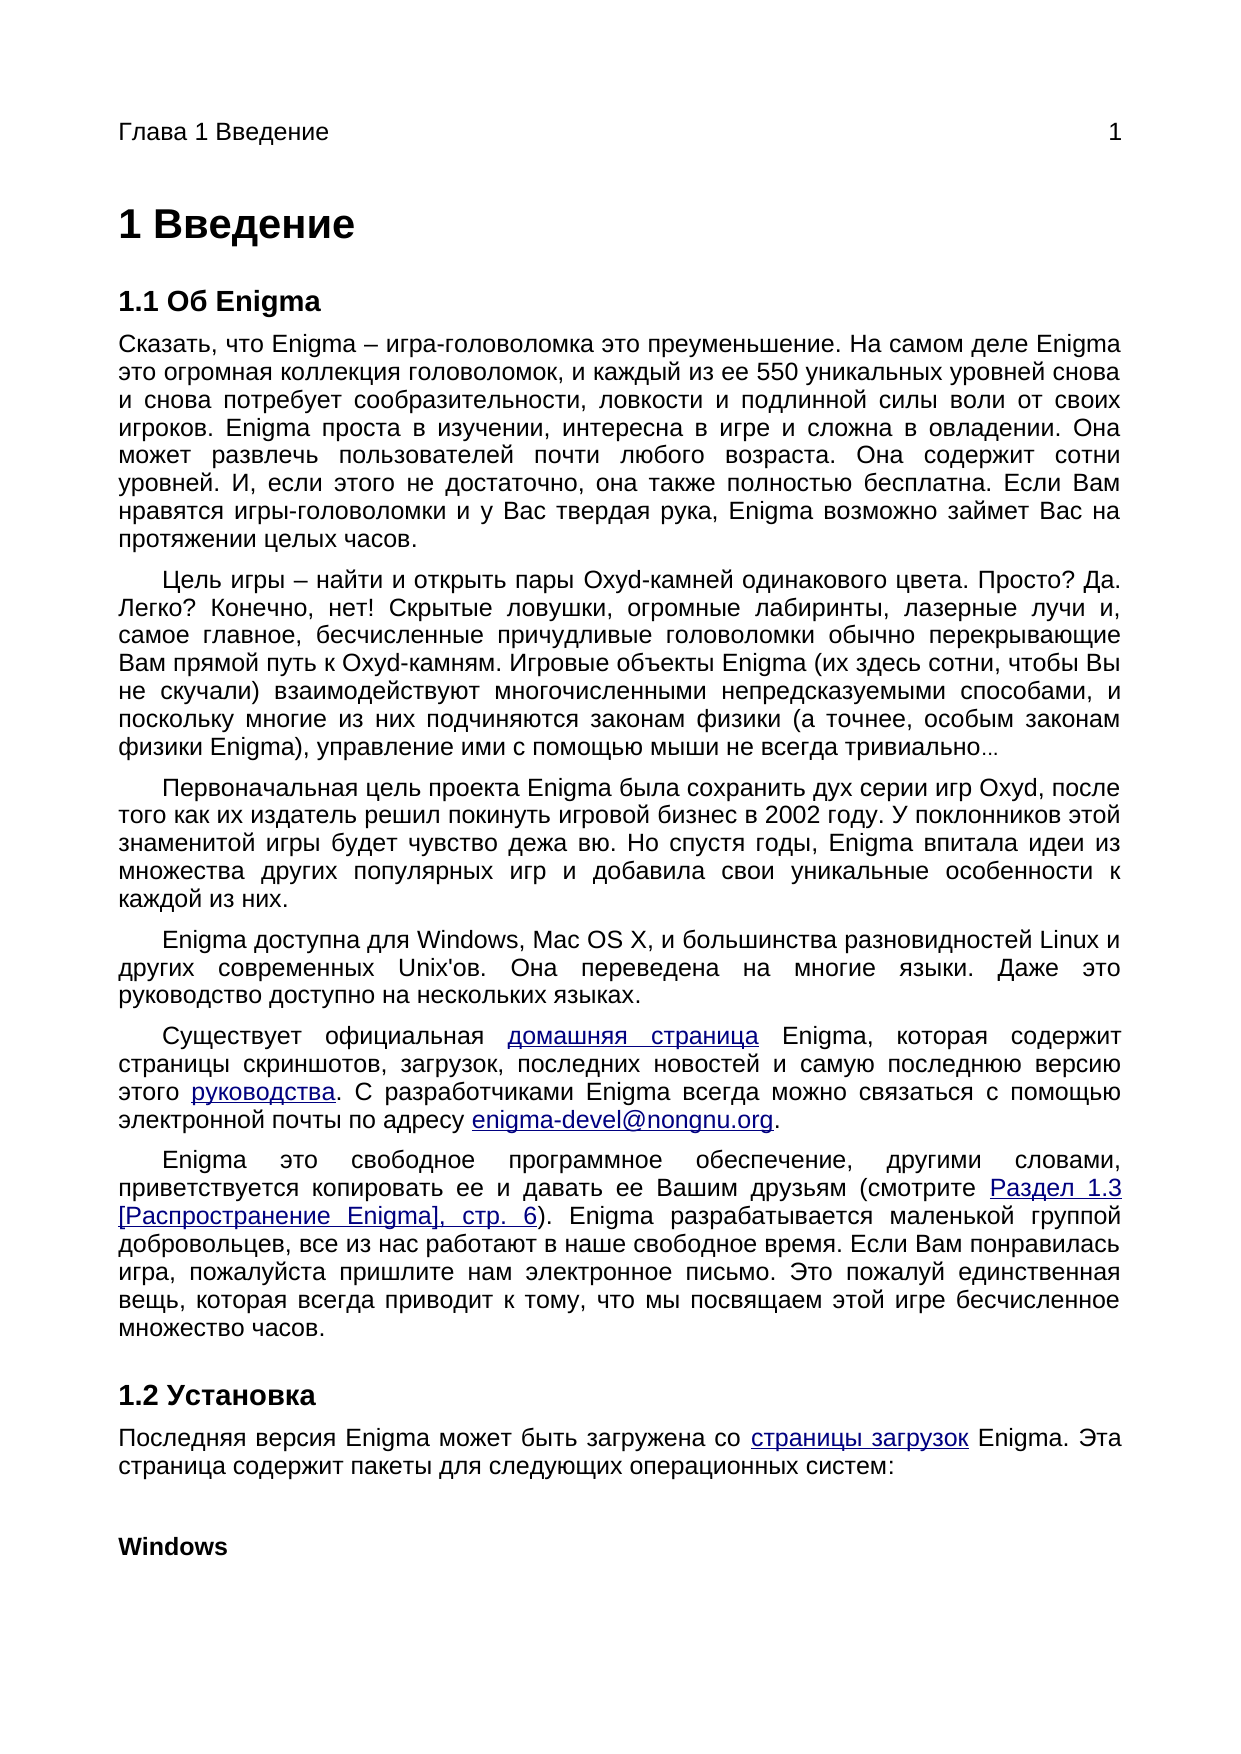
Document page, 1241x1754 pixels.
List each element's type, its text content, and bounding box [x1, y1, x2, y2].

subtitle 1.1 Об Enigma [118, 284, 1122, 317]
subtitle Windows [118, 1533, 1122, 1561]
text Enigma доступна для Windows, Mac OS X, и большинства разновидностей Linux и других современных Unix'ов. Она переведена на многие языки. Даже это руководство доступно на нескольких языках. [118, 926, 1122, 1009]
subtitle 1 Введение [118, 201, 1122, 247]
text Сказать, что Enigma – игра-головоломка это преуменьшение. На самом деле Enigma это огромная коллекция головоломок, и каждый из ее 550 уникальных уровней снова и снова потребует сообразительности, ловкости и подлинной силы воли от своих игроков. Enigma проста в изучении, интересна в игре и сложна в овладении. Она может развлечь пользователей почти любого возраста. Она содержит сотни уровней. И, если этого не достаточно, она также полностью бесплатна. Если Вам нравятся игры-головоломки и у Вас твердая рука, Enigma возможно займет Вас на протяжении целых часов. [118, 330, 1122, 553]
text Существует официальная домашняя страница Enigma, которая содержит страницы скриншотов, загрузок, последних новостей и самую последнюю версию этого руководства. С разработчиками Enigma всегда можно связаться с помощью электронной почты по адресу enigma-devel@nongnu.org. [118, 1022, 1122, 1133]
text Первоначальная цель проекта Enigma была сохранить дух серии игр Oxyd, после того как их издатель решил покинуть игровой бизнес в 2002 году. У поклонников этой знаменитой игры будет чувство дежа вю. Но спустя годы, Enigma впитала идеи из множества других популярных игр и добавила свои уникальные особенности к каждой из них. [118, 773, 1122, 913]
text Последняя версия Enigma может быть загружена со страницы загрузок Enigma. Эта страница содержит пакеты для следующих операционных систем: [118, 1424, 1122, 1480]
text Цель игры – найти и открыть пары Oxyd-камней одинакового цвета. Просто? Да. Легко? Конечно, нет! Скрытые ловушки, огромные лабиринты, лазерные лучи и, самое главное, бесчисленные причудливые головоломки обычно перекрывающие Вам прямой путь к Oxyd-камням. Игровые объекты Enigma (их здесь сотни, чтобы Вы не скучали) взаимодействуют многочисленными непредсказуемыми способами, и поскольку многие из них подчиняются законам физики (а точнее, особым законам физики Enigma), управление ими с помощью мыши не всегда тривиально... [118, 566, 1122, 761]
subtitle 1.2 Установка [118, 1379, 1122, 1411]
text Enigma это свободное программное обеспечение, другими словами, приветствуется копировать ее и давать ее Вашим друзьям (смотрите Раздел 1.3 [Распространение Enigma], стр. 6). Enigma разрабатывается маленькой группой добровольцев, все из нас работают в наше свободное время. Если Вам понравилась игра, пожалуйста пришлите нам электронное письмо. Это пожалуй единственная вещь, которая всегда приводит к тому, что мы посвящаем этой игре бесчисленное множество часов. [118, 1146, 1122, 1341]
